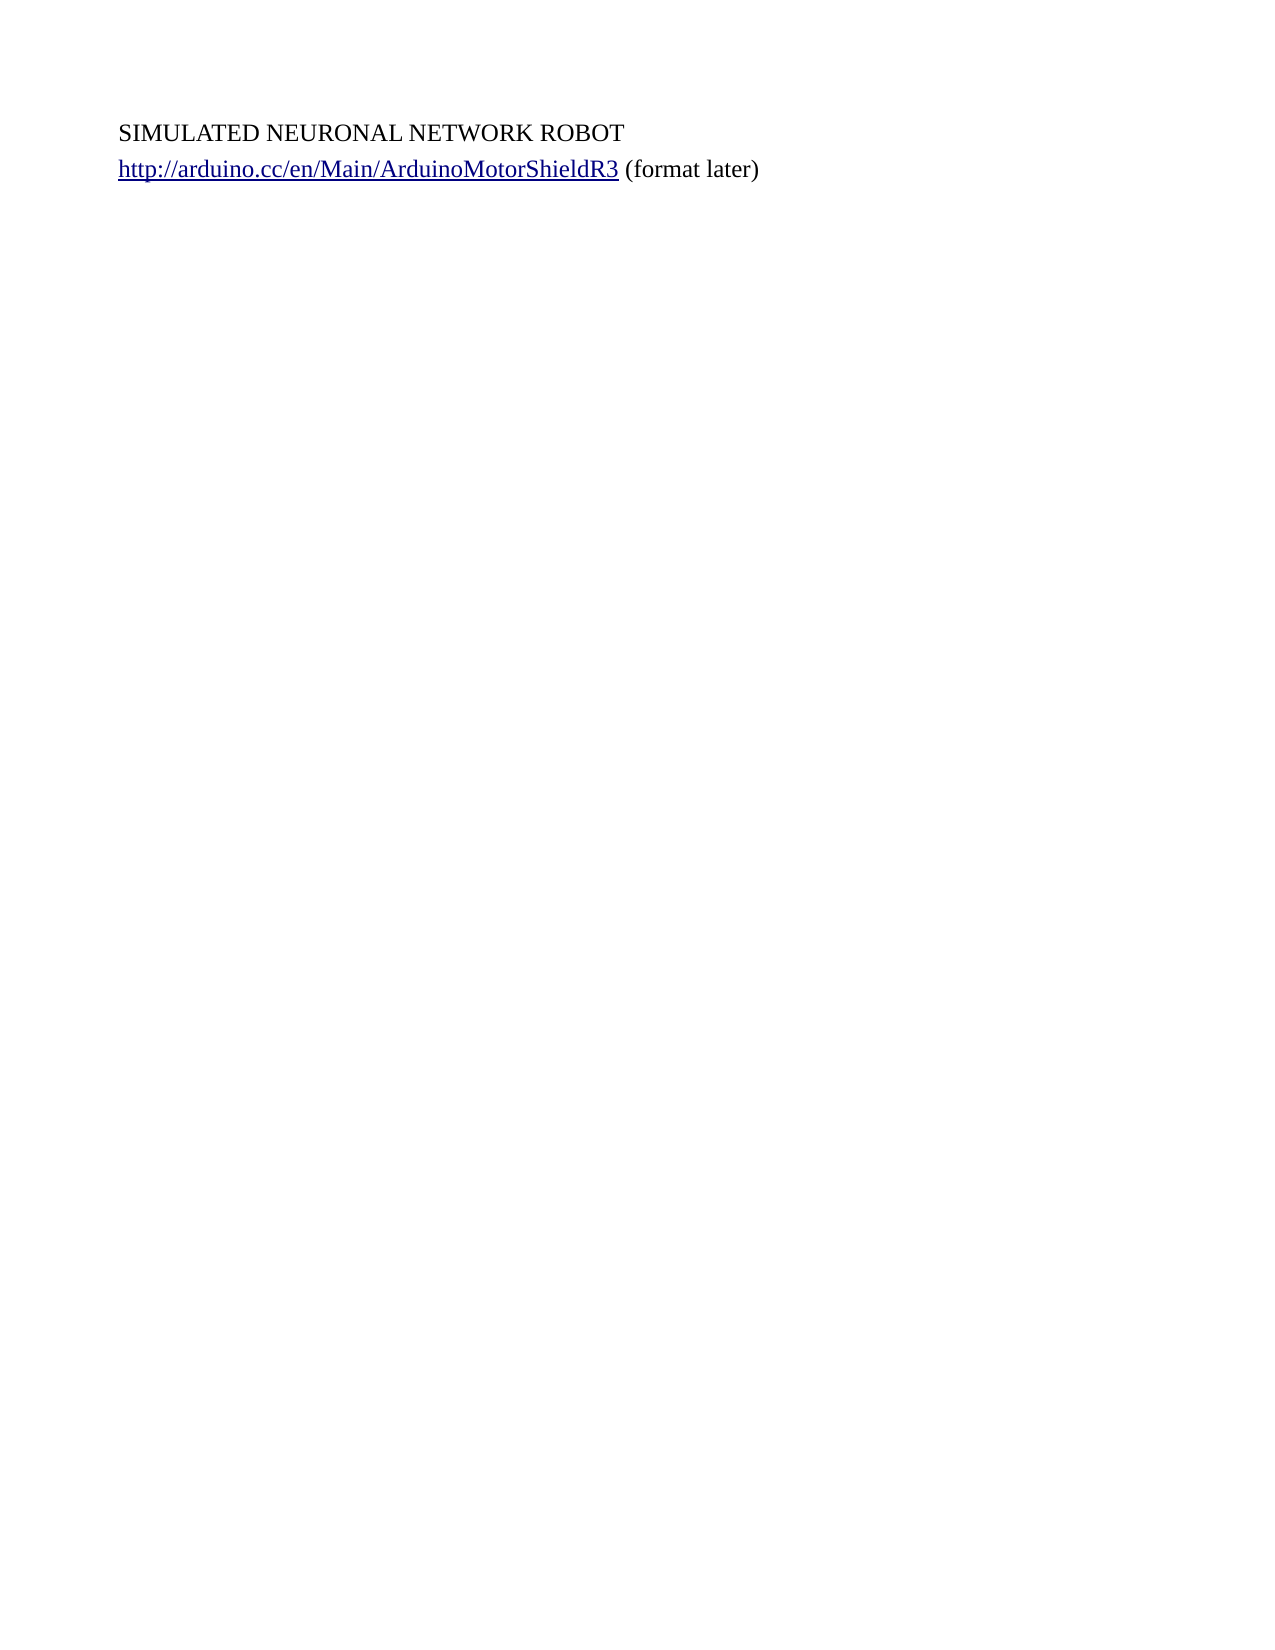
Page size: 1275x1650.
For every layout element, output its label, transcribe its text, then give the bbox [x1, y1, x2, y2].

text http://arduino.cc/en/Main/ArduinoMotorShieldR3 (format later) [118, 154, 1157, 183]
